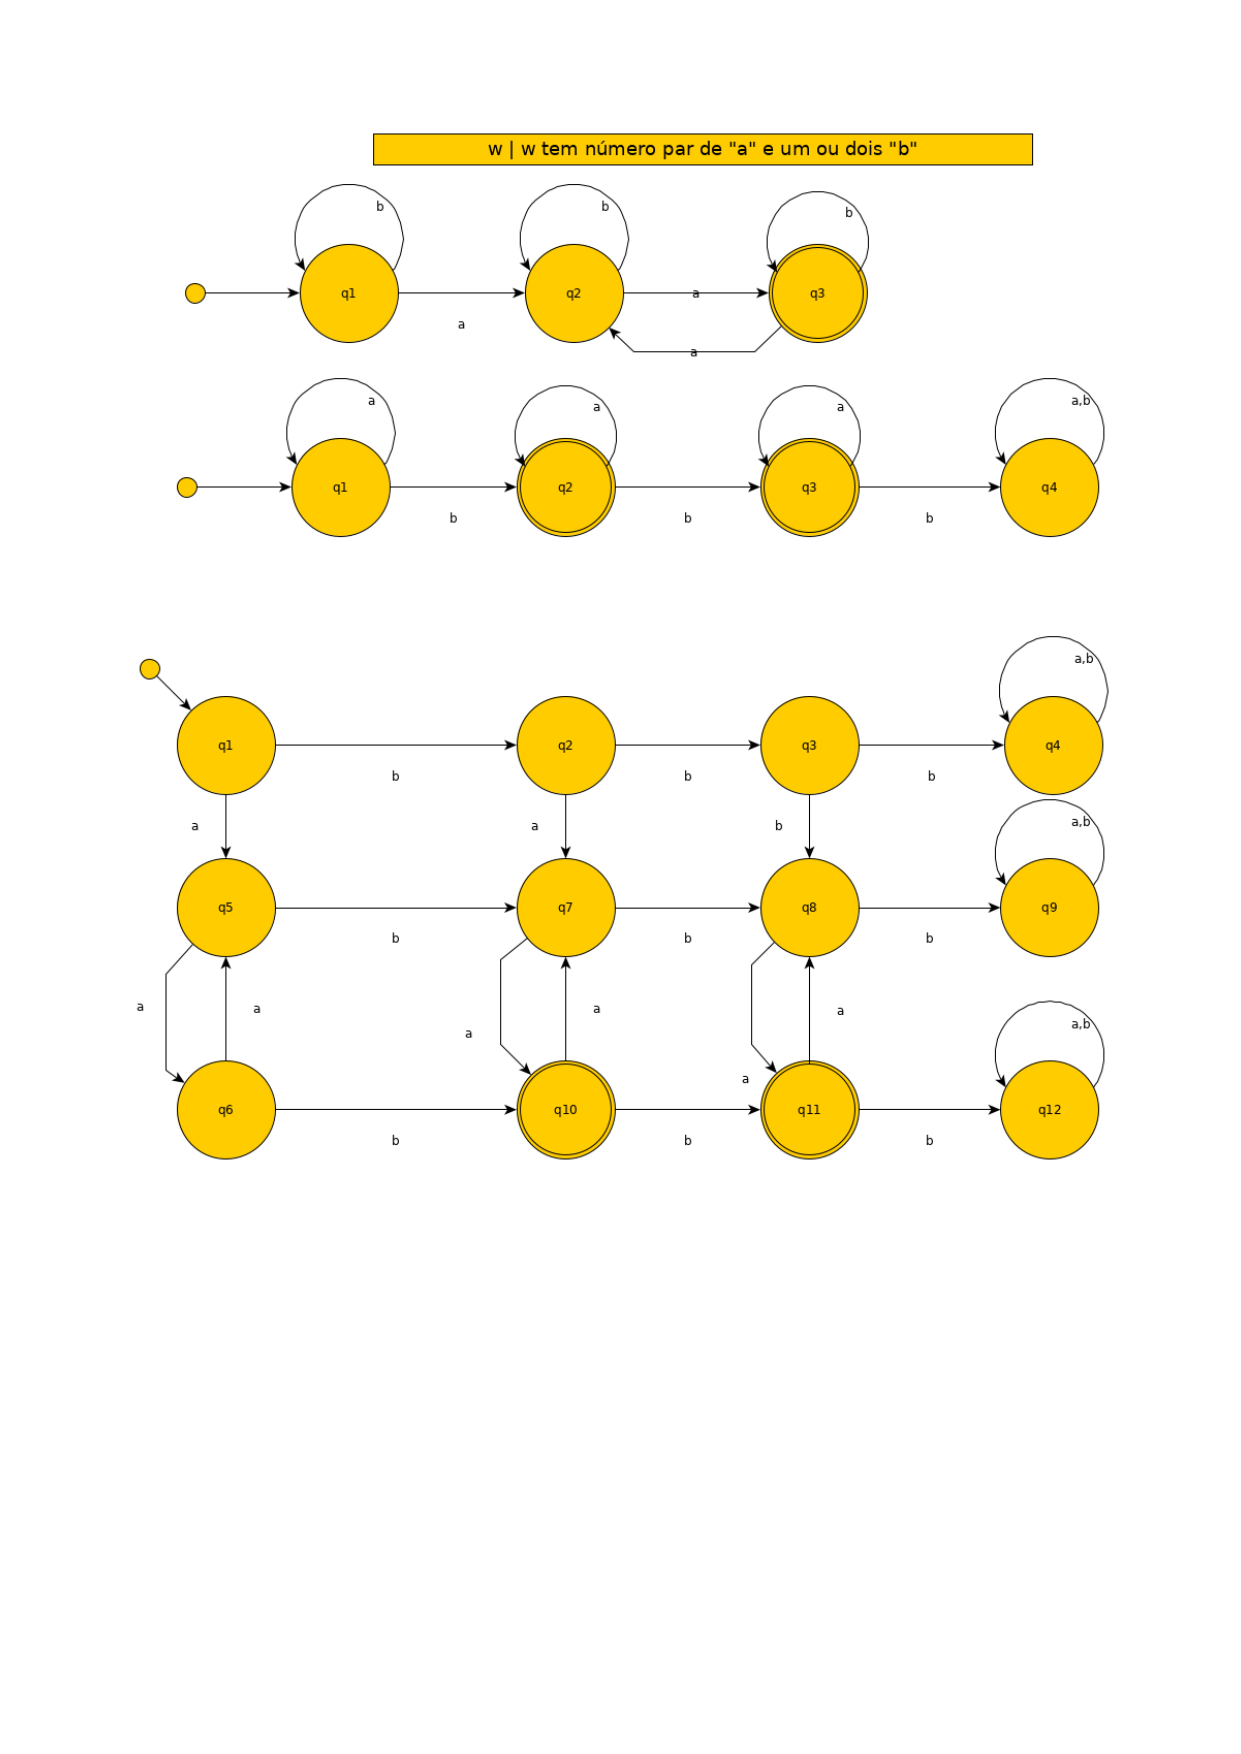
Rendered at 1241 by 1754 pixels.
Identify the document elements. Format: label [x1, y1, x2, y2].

picture [118, 118, 1123, 1175]
